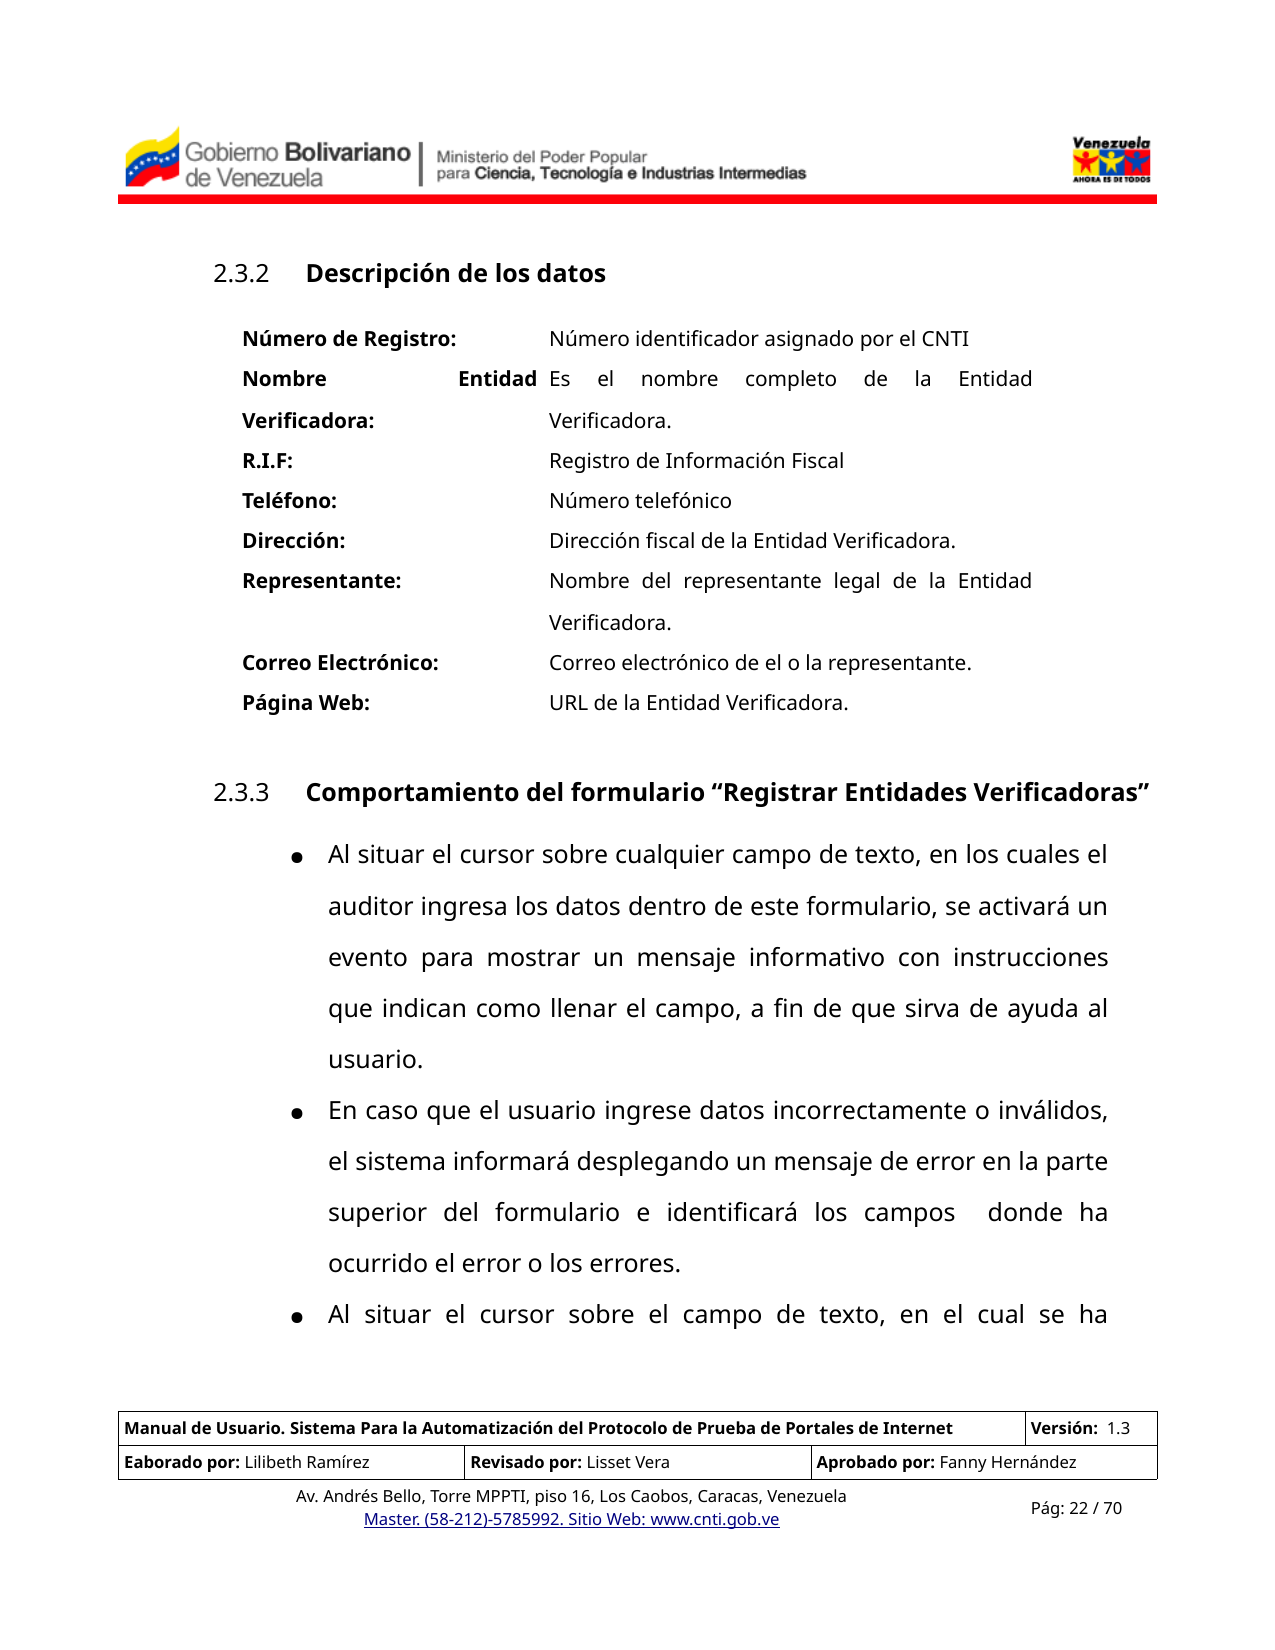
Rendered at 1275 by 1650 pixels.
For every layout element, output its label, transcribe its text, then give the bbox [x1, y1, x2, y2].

table_cell Dirección fiscal de la Entidad Verificadora. [543, 520, 1039, 560]
table_cell Representante: [236, 560, 543, 643]
table_cell URL de la Entidad Verificadora. [543, 683, 1039, 722]
subtitle Descripción de los datos [118, 255, 1157, 289]
table_header Número de Registro: [236, 318, 543, 358]
table_cell Dirección: [236, 520, 543, 560]
list Al situar el cursor sobre el campo de texto, en el cual se ha [289, 1296, 1109, 1331]
picture [118, 118, 1157, 204]
table_cell Correo electrónico de el o la representante. [543, 643, 1039, 683]
table_cell Teléfono: [236, 480, 543, 520]
table_cell Nombre del representante legal de la Entidad Verificadora. [543, 560, 1039, 643]
list En caso que el usuario ingrese datos incorrectamente o inválidos, el sistema informará desplegando un mensaje de error en la parte superior del formulario e identificará los campos donde ha ocurrido el error o los errores. [289, 1092, 1109, 1279]
table_cell Correo Electrónico: [236, 643, 543, 683]
table_cell Número telefónico [543, 480, 1039, 520]
list Al situar el cursor sobre cualquier campo de texto, en los cuales el auditor ingresa los datos dentro de este formulario, se activará un evento para mostrar un mensaje informativo con instrucciones que indican como llenar el campo, a fin de que sirva de ayuda al usuario. [289, 837, 1109, 1075]
table_cell Página Web: [236, 683, 543, 722]
table_cell R.I.F: [236, 441, 543, 480]
subtitle Comportamiento del formulario “Registrar Entidades Verificadoras” [118, 774, 1157, 808]
table_cell Nombre Entidad Verificadora: [236, 358, 543, 441]
table_cell Registro de Información Fiscal [543, 441, 1039, 480]
table_cell Es el nombre completo de la Entidad Verificadora. [543, 358, 1039, 441]
table_header Número identificador asignado por el CNTI [543, 318, 1039, 358]
